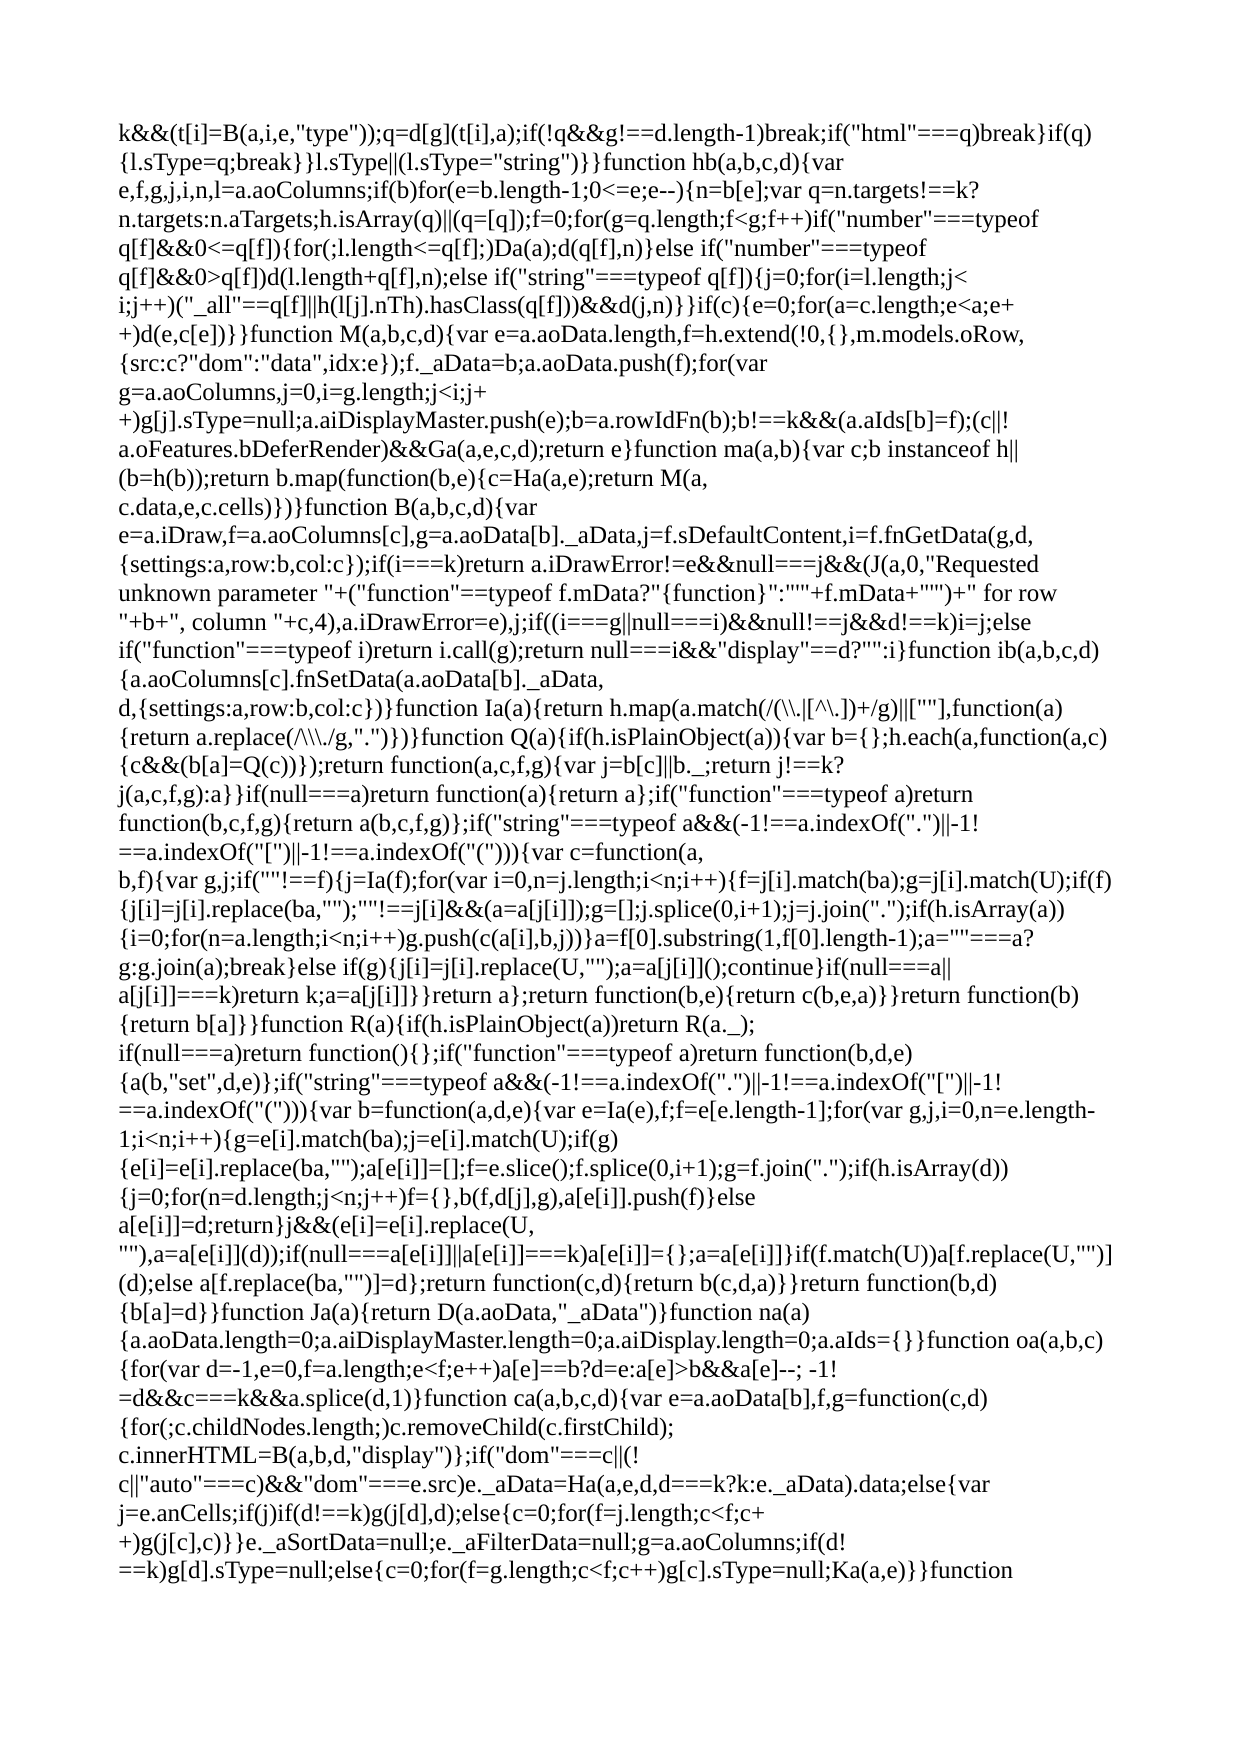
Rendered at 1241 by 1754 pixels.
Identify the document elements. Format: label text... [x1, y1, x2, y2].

text i;j++)("_all"==q[f]||h(l[j].nTh).hasClass(q[f]))&&d(j,n)}}if(c){e=0;for(a=c.length;e<a;e++)d(e,c[e])}}function M(a,b,c,d){var e=a.aoData.length,f=h.extend(!0,{},m.models.oRow,{src:c?"dom":"data",idx:e});f._aData=b;a.aoData.push(f);for(var g=a.aoColumns,j=0,i=g.length;j<i;j++)g[j].sType=null;a.aiDisplayMaster.push(e);b=a.rowIdFn(b);b!==k&&(a.aIds[b]=f);(c||!a.oFeatures.bDeferRender)&&Ga(a,e,c,d);return e}function ma(a,b){var c;b instanceof h||(b=h(b));return b.map(function(b,e){c=Ha(a,e);return M(a, [118, 291, 1122, 492]
text c.data,e,c.cells)})}function B(a,b,c,d){var e=a.iDraw,f=a.aoColumns[c],g=a.aoData[b]._aData,j=f.sDefaultContent,i=f.fnGetData(g,d,{settings:a,row:b,col:c});if(i===k)return a.iDrawError!=e&&null===j&&(J(a,0,"Requested unknown parameter "+("function"==typeof f.mData?"{function}":"'"+f.mData+"'")+" for row "+b+", column "+c,4),a.iDrawError=e),j;if((i===g||null===i)&&null!==j&&d!==k)i=j;else if("function"===typeof i)return i.call(g);return null===i&&"display"==d?"":i}function ib(a,b,c,d){a.aoColumns[c].fnSetData(a.aoData[b]._aData, [118, 492, 1122, 693]
text d,{settings:a,row:b,col:c})}function Ia(a){return h.map(a.match(/(\\.|[^\.])+/g)||[""],function(a){return a.replace(/\\\./g,".")})}function Q(a){if(h.isPlainObject(a)){var b={};h.each(a,function(a,c){c&&(b[a]=Q(c))});return function(a,c,f,g){var j=b[c]||b._;return j!==k?j(a,c,f,g):a}}if(null===a)return function(a){return a};if("function"===typeof a)return function(b,c,f,g){return a(b,c,f,g)};if("string"===typeof a&&(-1!==a.indexOf(".")||-1!==a.indexOf("[")||-1!==a.indexOf("("))){var c=function(a, [118, 693, 1122, 866]
text ""),a=a[e[i]](d));if(null===a[e[i]]||a[e[i]]===k)a[e[i]]={};a=a[e[i]]}if(f.match(U))a[f.replace(U,"")](d);else a[f.replace(ba,"")]=d};return function(c,d){return b(c,d,a)}}return function(b,d){b[a]=d}}function Ja(a){return D(a.aoData,"_aData")}function na(a){a.aoData.length=0;a.aiDisplayMaster.length=0;a.aiDisplay.length=0;a.aIds={}}function oa(a,b,c){for(var d=-1,e=0,f=a.length;e<f;e++)a[e]==b?d=e:a[e]>b&&a[e]--; -1!=d&&c===k&&a.splice(d,1)}function ca(a,b,c,d){var e=a.aoData[b],f,g=function(c,d){for(;c.childNodes.length;)c.removeChild(c.firstChild); [118, 1239, 1122, 1441]
text if(null===a)return function(){};if("function"===typeof a)return function(b,d,e){a(b,"set",d,e)};if("string"===typeof a&&(-1!==a.indexOf(".")||-1!==a.indexOf("[")||-1!==a.indexOf("("))){var b=function(a,d,e){var e=Ia(e),f;f=e[e.length-1];for(var g,j,i=0,n=e.length-1;i<n;i++){g=e[i].match(ba);j=e[i].match(U);if(g){e[i]=e[i].replace(ba,"");a[e[i]]=[];f=e.slice();f.splice(0,i+1);g=f.join(".");if(h.isArray(d)){j=0;for(n=d.length;j<n;j++)f={},b(f,d[j],g),a[e[i]].push(f)}else a[e[i]]=d;return}j&&(e[i]=e[i].replace(U, [118, 1038, 1122, 1239]
text b,f){var g,j;if(""!==f){j=Ia(f);for(var i=0,n=j.length;i<n;i++){f=j[i].match(ba);g=j[i].match(U);if(f){j[i]=j[i].replace(ba,"");""!==j[i]&&(a=a[j[i]]);g=[];j.splice(0,i+1);j=j.join(".");if(h.isArray(a)){i=0;for(n=a.length;i<n;i++)g.push(c(a[i],b,j))}a=f[0].substring(1,f[0].length-1);a=""===a?g:g.join(a);break}else if(g){j[i]=j[i].replace(U,"");a=a[j[i]]();continue}if(null===a||a[j[i]]===k)return k;a=a[j[i]]}}return a};return function(b,e){return c(b,e,a)}}return function(b){return b[a]}}function R(a){if(h.isPlainObject(a))return R(a._); [118, 866, 1122, 1038]
text k&&(t[i]=B(a,i,e,"type"));q=d[g](t[i],a);if(!q&&g!==d.length-1)break;if("html"===q)break}if(q){l.sType=q;break}}l.sType||(l.sType="string")}}function hb(a,b,c,d){var e,f,g,j,i,n,l=a.aoColumns;if(b)for(e=b.length-1;0<=e;e--){n=b[e];var q=n.targets!==k?n.targets:n.aTargets;h.isArray(q)||(q=[q]);f=0;for(g=q.length;f<g;f++)if("number"===typeof q[f]&&0<=q[f]){for(;l.length<=q[f];)Da(a);d(q[f],n)}else if("number"===typeof q[f]&&0>q[f])d(l.length+q[f],n);else if("string"===typeof q[f]){j=0;for(i=l.length;j< [118, 118, 1122, 291]
text c.innerHTML=B(a,b,d,"display")};if("dom"===c||(!c||"auto"===c)&&"dom"===e.src)e._aData=Ha(a,e,d,d===k?k:e._aData).data;else{var j=e.anCells;if(j)if(d!==k)g(j[d],d);else{c=0;for(f=j.length;c<f;c++)g(j[c],c)}}e._aSortData=null;e._aFilterData=null;g=a.aoColumns;if(d!==k)g[d].sType=null;else{c=0;for(f=g.length;c<f;c++)g[c].sType=null;Ka(a,e)}}function [118, 1441, 1122, 1584]
